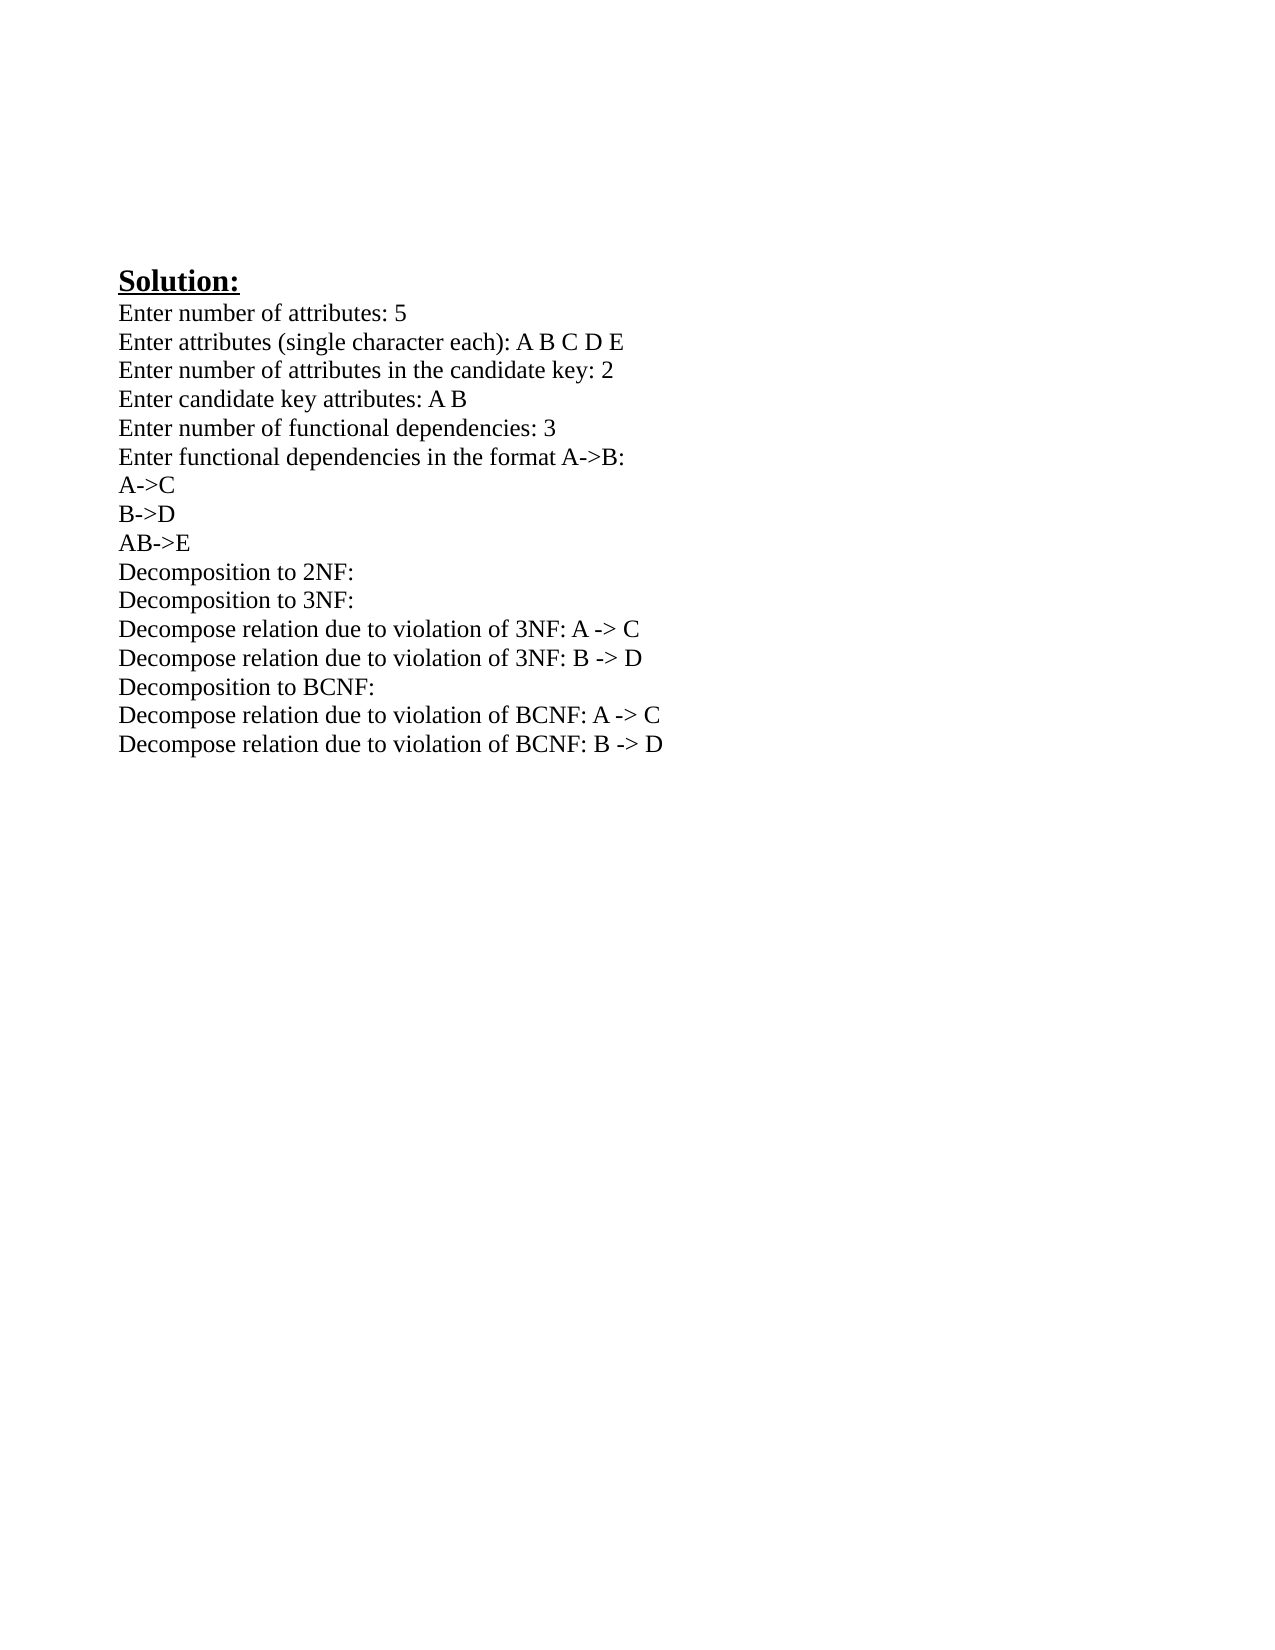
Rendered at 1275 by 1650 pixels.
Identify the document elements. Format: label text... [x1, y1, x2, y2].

text Decomposition to 3NF: [118, 585, 1157, 614]
text Decompose relation due to violation of BCNF: B -> D [118, 729, 1157, 758]
text B->D [118, 499, 1157, 528]
text Enter number of attributes: 5 [118, 298, 1157, 327]
text Decompose relation due to violation of 3NF: B -> D [118, 643, 1157, 672]
text A->C [118, 470, 1157, 499]
text Decompose relation due to violation of 3NF: A -> C [118, 614, 1157, 643]
text Enter candidate key attributes: A B [118, 384, 1157, 413]
text Solution: [118, 262, 1157, 298]
text Enter functional dependencies in the format A->B: [118, 442, 1157, 470]
text Enter number of functional dependencies: 3 [118, 413, 1157, 442]
text Decomposition to 2NF: [118, 557, 1157, 585]
text Enter number of attributes in the candidate key: 2 [118, 355, 1157, 384]
text Decompose relation due to violation of BCNF: A -> C [118, 700, 1157, 729]
text AB->E [118, 528, 1157, 557]
text Enter attributes (single character each): A B C D E [118, 327, 1157, 355]
text Decomposition to BCNF: [118, 672, 1157, 700]
